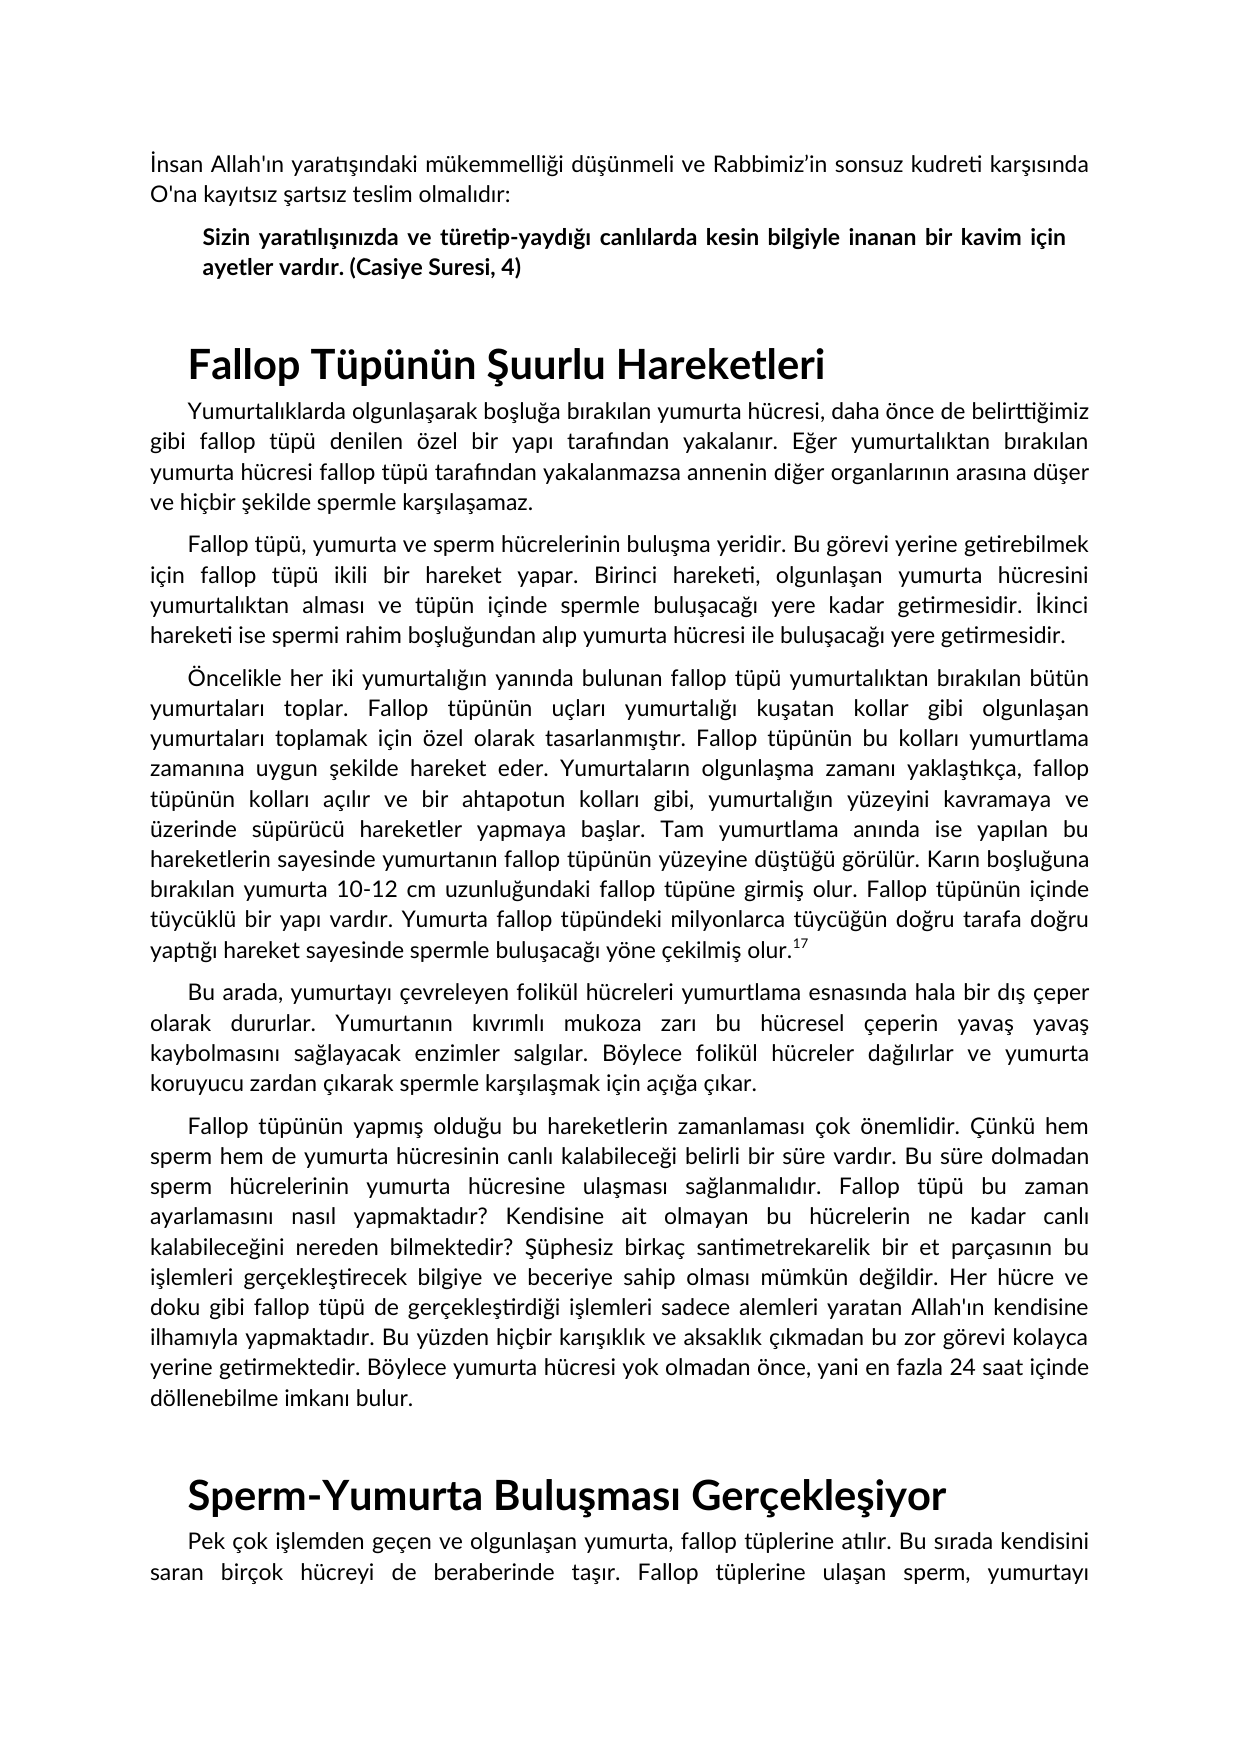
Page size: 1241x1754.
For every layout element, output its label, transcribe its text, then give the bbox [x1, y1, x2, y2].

text Sizin yaratılışınızda ve türetip-yaydığı canlılarda kesin bilgiyle inanan bir kavim için ayetler vardır. (Casiye Suresi, 4) [202, 223, 1068, 281]
text Bu arada, yumurtayı çevreleyen folikül hücreleri yumurtlama esnasında hala bir dış çeper olarak dururlar. Yumurtanın kıvrımlı mukoza zarı bu hücresel çeperin yavaş yavaş kaybolmasını sağlayacak enzimler salgılar. Böylece folikül hücreler dağılırlar ve yumurta koruyucu zardan çıkarak spermle karşılaşmak için açığa çıkar. [150, 978, 1090, 1096]
text İnsan Allah'ın yaratışındaki mükemmelliği düşünmeli ve Rabbimiz’in sonsuz kudreti karşısında O'na kayıtsız şartsız teslim olmalıdır: [150, 150, 1090, 208]
text Fallop tüpü, yumurta ve sperm hücrelerinin buluşma yeridir. Bu görevi yerine getirebilmek için fallop tüpü ikili bir hareket yapar. Birinci hareketi, olgunlaşan yumurta hücresini yumurtalıktan alması ve tüpün içinde spermle buluşacağı yere kadar getirmesidir. İkinci hareketi ise spermi rahim boşluğundan alıp yumurta hücresi ile buluşacağı yere getirmesidir. [150, 530, 1090, 648]
text Öncelikle her iki yumurtalığın yanında bulunan fallop tüpü yumurtalıktan bırakılan bütün yumurtaları toplar. Fallop tüpünün uçları yumurtalığı kuşatan kollar gibi olgunlaşan yumurtaları toplamak için özel olarak tasarlanmıştır. Fallop tüpünün bu kolları yumurtlama zamanına uygun şekilde hareket eder. Yumurtaların olgunlaşma zamanı yaklaştıkça, fallop tüpünün kolları açılır ve bir ahtapotun kolları gibi, yumurtalığın yüzeyini kavramaya ve üzerinde süpürücü hareketler yapmaya başlar. Tam yumurtlama anında ise yapılan bu hareketlerin sayesinde yumurtanın fallop tüpünün yüzeyine düştüğü görülür. Karın boşluğuna bırakılan yumurta 10-12 cm uzunluğundaki fallop tüpüne girmiş olur. Fallop tüpünün içinde tüycüklü bir yapı vardır. Yumurta fallop tüpündeki milyonlarca tüycüğün doğru tarafa doğru yaptığı hareket sayesinde spermle buluşacağı yöne çekilmiş olur.17 [150, 663, 1090, 963]
subtitle Fallop Tüpünün Şuurlu Hareketleri [187, 338, 1090, 388]
text Fallop tüpünün yapmış olduğu bu hareketlerin zamanlaması çok önemlidir. Çünkü hem sperm hem de yumurta hücresinin canlı kalabileceği belirli bir süre vardır. Bu süre dolmadan sperm hücrelerinin yumurta hücresine ulaşması sağlanmalıdır. Fallop tüpü bu zaman ayarlamasını nasıl yapmaktadır? Kendisine ait olmayan bu hücrelerin ne kadar canlı kalabileceğini nereden bilmektedir? Şüphesiz birkaç santimetrekarelik bir et parçasının bu işlemleri gerçekleştirecek bilgiye ve beceriye sahip olması mümkün değildir. Her hücre ve doku gibi fallop tüpü de gerçekleştirdiği işlemleri sadece alemleri yaratan Allah'ın kendisine ilhamıyla yapmaktadır. Bu yüzden hiçbir karışıklık ve aksaklık çıkmadan bu zor görevi kolayca yerine getirmektedir. Böylece yumurta hücresi yok olmadan önce, yani en fazla 24 saat içinde döllenebilme imkanı bulur. [150, 1111, 1090, 1411]
text Pek çok işlemden geçen ve olgunlaşan yumurta, fallop tüplerine atılır. Bu sırada kendisini saran birçok hücreyi de beraberinde taşır. Fallop tüplerine ulaşan sperm, yumurtayı [150, 1527, 1090, 1585]
subtitle Sperm-Yumurta Buluşması Gerçekleşiyor [187, 1469, 1090, 1519]
text Yumurtalıklarda olgunlaşarak boşluğa bırakılan yumurta hücresi, daha önce de belirttiğimiz gibi fallop tüpü denilen özel bir yapı tarafından yakalanır. Eğer yumurtalıktan bırakılan yumurta hücresi fallop tüpü tarafından yakalanmazsa annenin diğer organlarının arasına düşer ve hiçbir şekilde spermle karşılaşamaz. [150, 397, 1090, 515]
